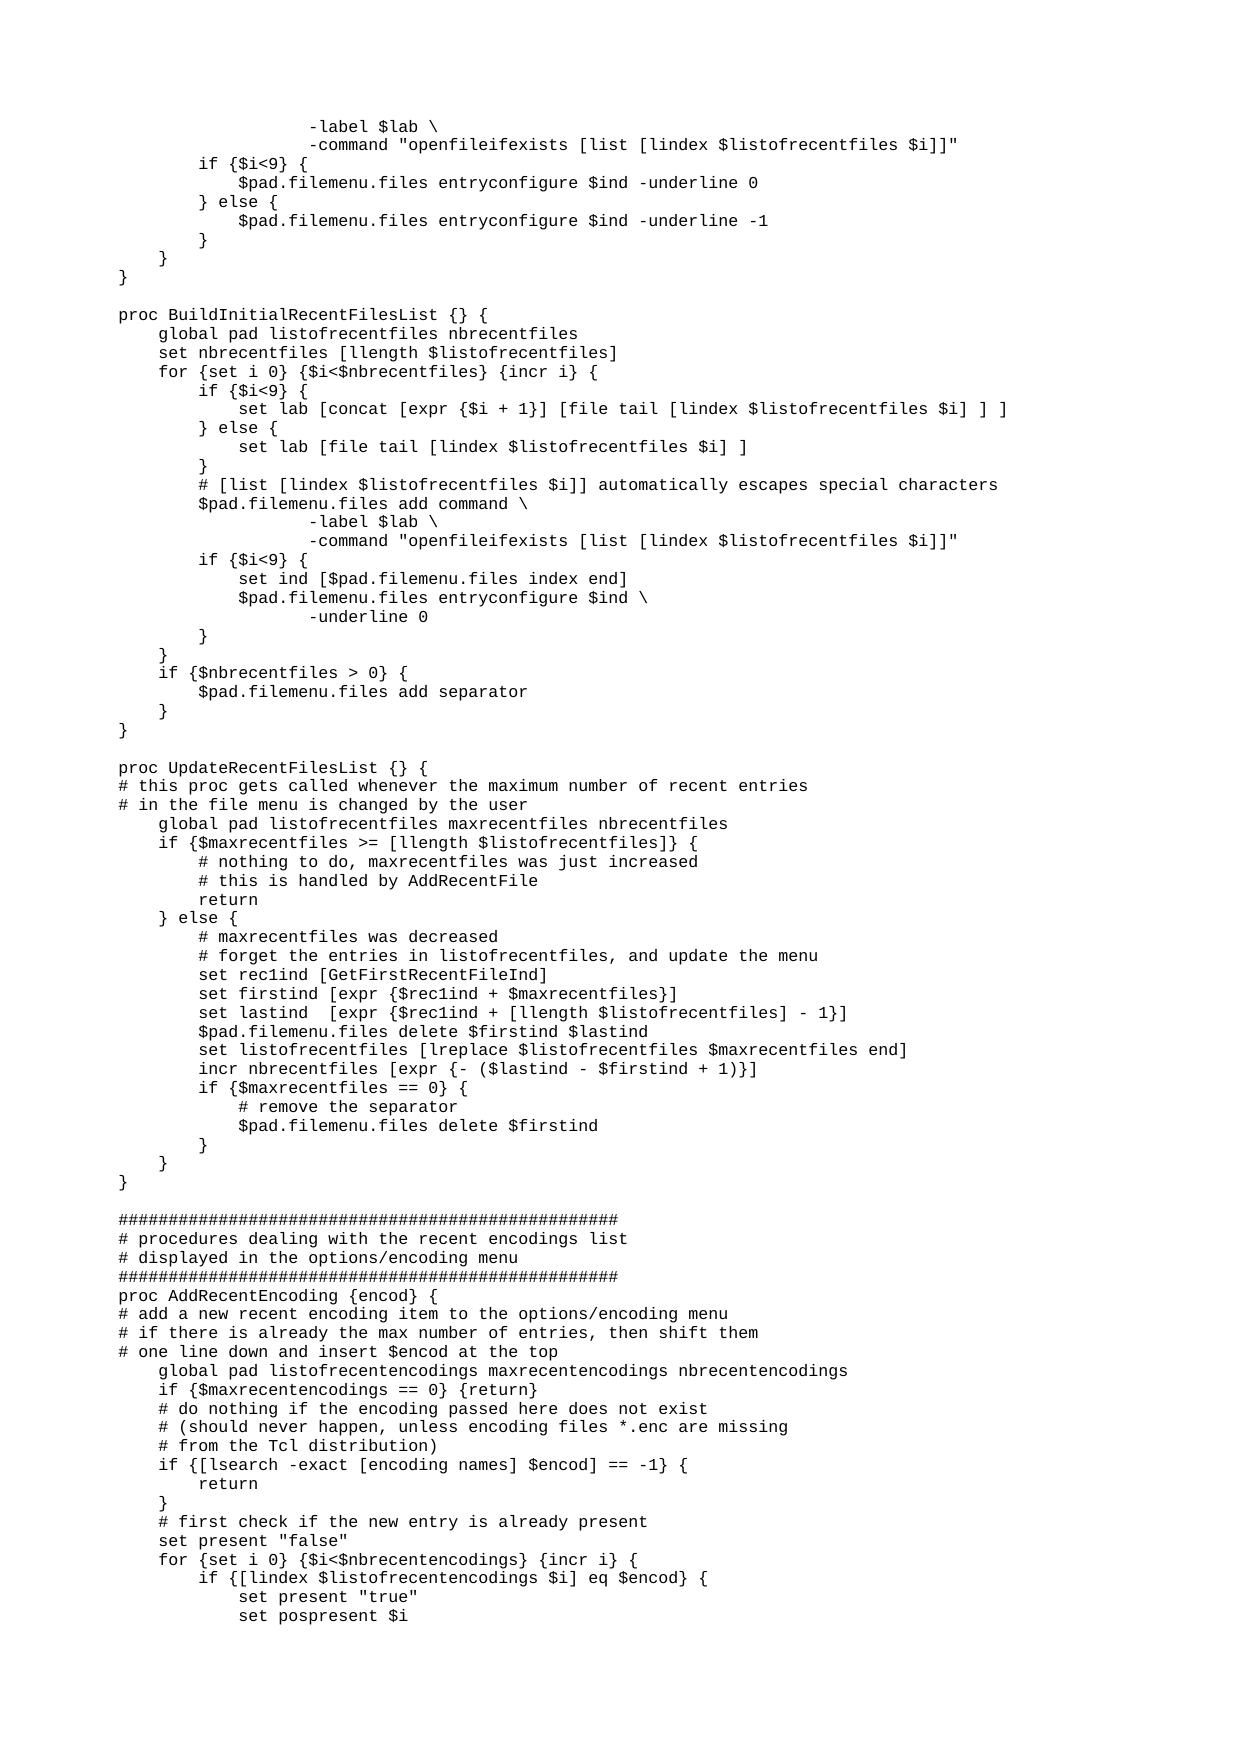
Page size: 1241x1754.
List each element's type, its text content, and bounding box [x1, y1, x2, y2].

text set present "true" [118, 1589, 1122, 1608]
text # first check if the new entry is already present [118, 1513, 1122, 1532]
text } else { [118, 193, 1122, 212]
text -label $lab \ [118, 514, 1122, 533]
text if {[lindex $listofrecentencodings $i] eq $encod} { [118, 1570, 1122, 1589]
text # add a new recent encoding item to the options/encoding menu [118, 1306, 1122, 1325]
text global pad listofrecentfiles nbrecentfiles [118, 326, 1122, 344]
text if {$maxrecentencodings == 0} {return} [118, 1381, 1122, 1400]
text # forget the entries in listofrecentfiles, and update the menu [118, 948, 1122, 967]
text $pad.filemenu.files entryconfigure $ind -underline 0 [118, 175, 1122, 193]
text } [118, 703, 1122, 721]
text set present "false" [118, 1532, 1122, 1551]
text # in the file menu is changed by the user [118, 797, 1122, 816]
text # one line down and insert $encod at the top [118, 1344, 1122, 1362]
text set rec1ind [GetFirstRecentFileInd] [118, 967, 1122, 985]
text set lab [file tail [lindex $listofrecentfiles $i] ] [118, 439, 1122, 457]
text # remove the separator [118, 1098, 1122, 1117]
text # procedures dealing with the recent encodings list [118, 1231, 1122, 1249]
text set listofrecentfiles [lreplace $listofrecentfiles $maxrecentfiles end] [118, 1042, 1122, 1061]
text set firstind [expr {$rec1ind + $maxrecentfiles}] [118, 985, 1122, 1004]
text } [118, 627, 1122, 646]
text } else { [118, 420, 1122, 439]
text return [118, 891, 1122, 910]
text ################################################## [118, 1268, 1122, 1287]
text # this is handled by AddRecentFile [118, 872, 1122, 891]
text if {$maxrecentfiles >= [llength $listofrecentfiles]} { [118, 834, 1122, 853]
text set pospresent $i [118, 1608, 1122, 1626]
text } [118, 231, 1122, 250]
text if {$i<9} { [118, 552, 1122, 571]
text # do nothing if the encoding passed here does not exist [118, 1400, 1122, 1419]
text # if there is already the max number of entries, then shift them [118, 1325, 1122, 1344]
text if {[lsearch -exact [encoding names] $encod] == -1} { [118, 1457, 1122, 1476]
text # nothing to do, maxrecentfiles was just increased [118, 853, 1122, 872]
text # maxrecentfiles was decreased [118, 929, 1122, 948]
text # this proc gets called whenever the maximum number of recent entries [118, 778, 1122, 797]
text -command "openfileifexists [list [lindex $listofrecentfiles $i]]" [118, 137, 1122, 156]
text } else { [118, 910, 1122, 929]
text } [118, 1136, 1122, 1155]
text $pad.filemenu.files delete $firstind [118, 1117, 1122, 1136]
text ################################################## [118, 1212, 1122, 1231]
text } [118, 250, 1122, 269]
text $pad.filemenu.files delete $firstind $lastind [118, 1023, 1122, 1042]
text incr nbrecentfiles [expr {- ($lastind - $firstind + 1)}] [118, 1061, 1122, 1080]
text -command "openfileifexists [list [lindex $listofrecentfiles $i]]" [118, 533, 1122, 552]
text } [118, 269, 1122, 288]
text $pad.filemenu.files entryconfigure $ind \ [118, 589, 1122, 608]
text set nbrecentfiles [llength $listofrecentfiles] [118, 344, 1122, 363]
text } [118, 1174, 1122, 1193]
text if {$nbrecentfiles > 0} { [118, 665, 1122, 684]
text } [118, 646, 1122, 665]
text } [118, 1494, 1122, 1513]
text -underline 0 [118, 608, 1122, 627]
text proc AddRecentEncoding {encod} { [118, 1287, 1122, 1306]
text set lab [concat [expr {$i + 1}] [file tail [lindex $listofrecentfiles $i] ] ] [118, 401, 1122, 420]
text set lastind [expr {$rec1ind + [llength $listofrecentfiles] - 1}] [118, 1004, 1122, 1023]
text $pad.filemenu.files entryconfigure $ind -underline -1 [118, 212, 1122, 231]
text proc UpdateRecentFilesList {} { [118, 759, 1122, 778]
text # displayed in the options/encoding menu [118, 1249, 1122, 1268]
text -label $lab \ [118, 118, 1122, 137]
text proc BuildInitialRecentFilesList {} { [118, 307, 1122, 326]
text if {$i<9} { [118, 156, 1122, 175]
text $pad.filemenu.files add command \ [118, 495, 1122, 514]
text # from the Tcl distribution) [118, 1438, 1122, 1457]
text if {$i<9} { [118, 382, 1122, 401]
text # [list [lindex $listofrecentfiles $i]] automatically escapes special characters [118, 476, 1122, 495]
text } [118, 1155, 1122, 1174]
text if {$maxrecentfiles == 0} { [118, 1080, 1122, 1098]
text $pad.filemenu.files add separator [118, 684, 1122, 703]
text } [118, 457, 1122, 476]
text for {set i 0} {$i<$nbrecentencodings} {incr i} { [118, 1551, 1122, 1570]
text global pad listofrecentencodings maxrecentencodings nbrecentencodings [118, 1362, 1122, 1381]
text global pad listofrecentfiles maxrecentfiles nbrecentfiles [118, 816, 1122, 834]
text set ind [$pad.filemenu.files index end] [118, 571, 1122, 589]
text # (should never happen, unless encoding files *.enc are missing [118, 1419, 1122, 1438]
text for {set i 0} {$i<$nbrecentfiles} {incr i} { [118, 363, 1122, 382]
text return [118, 1476, 1122, 1494]
text } [118, 721, 1122, 740]
